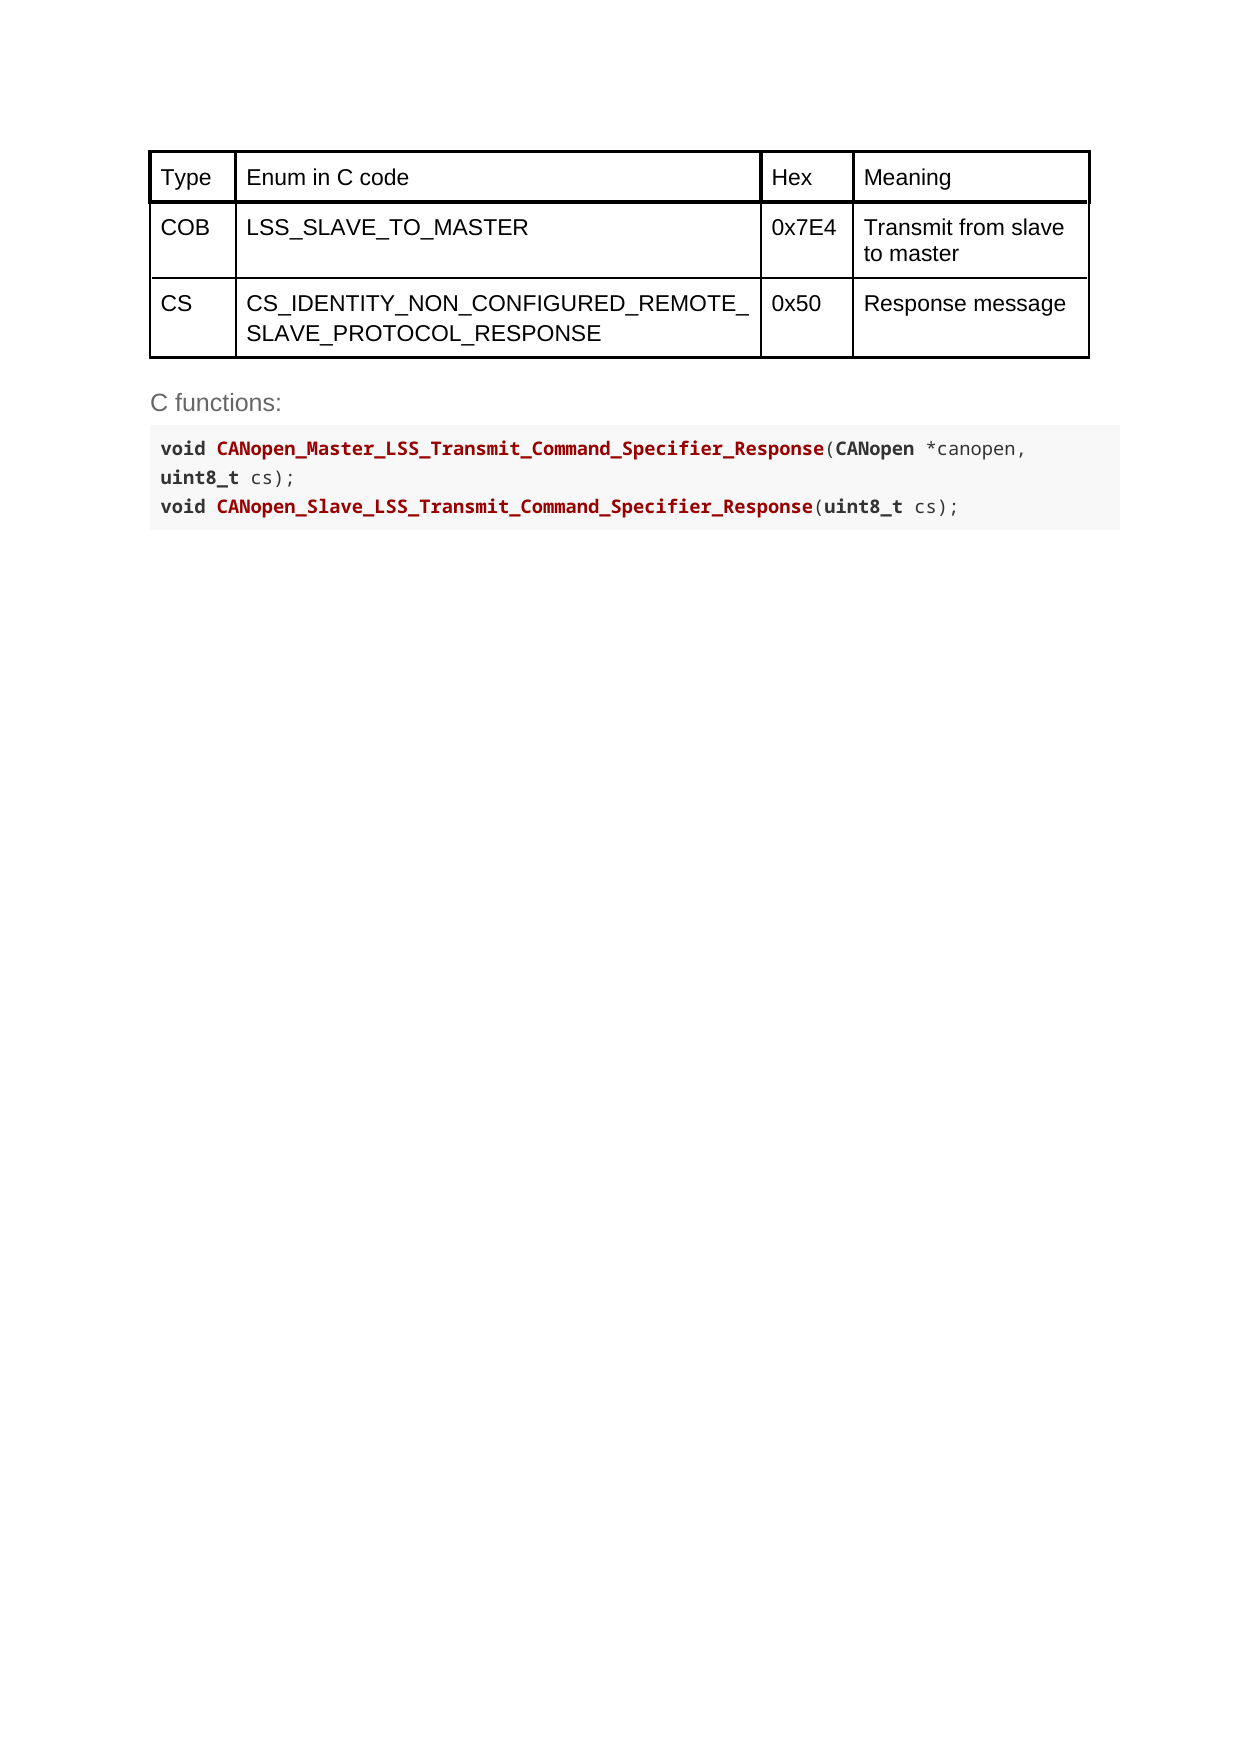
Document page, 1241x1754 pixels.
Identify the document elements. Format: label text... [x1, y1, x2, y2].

table_cell 0x7E4 [762, 204, 852, 277]
table_header void CANopen_Master_LSS_Transmit_Command_Specifier_Response(CANopen *canopen, uint8_t cs); void CANopen_Slave_LSS_Transmit_Command_Specifier_Response(uint8_t cs); [150, 425, 1120, 530]
table_header Hex [763, 153, 852, 200]
table_cell Response message [854, 277, 1088, 356]
subtitle C functions: [150, 388, 1090, 416]
table_cell COB [151, 204, 235, 277]
table_header Enum in C code [237, 153, 759, 200]
table_cell CS [151, 277, 235, 356]
table_cell LSS_SLAVE_TO_MASTER [237, 204, 760, 277]
table_cell CS_IDENTITY_NON_CONFIGURED_REMOTE_SLAVE_PROTOCOL_RESPONSE [237, 279, 760, 356]
table_cell Transmit from slave to master [854, 200, 1088, 277]
table_cell 0x50 [762, 279, 852, 356]
table_header Type [152, 153, 234, 200]
table_header Meaning [855, 153, 1088, 200]
